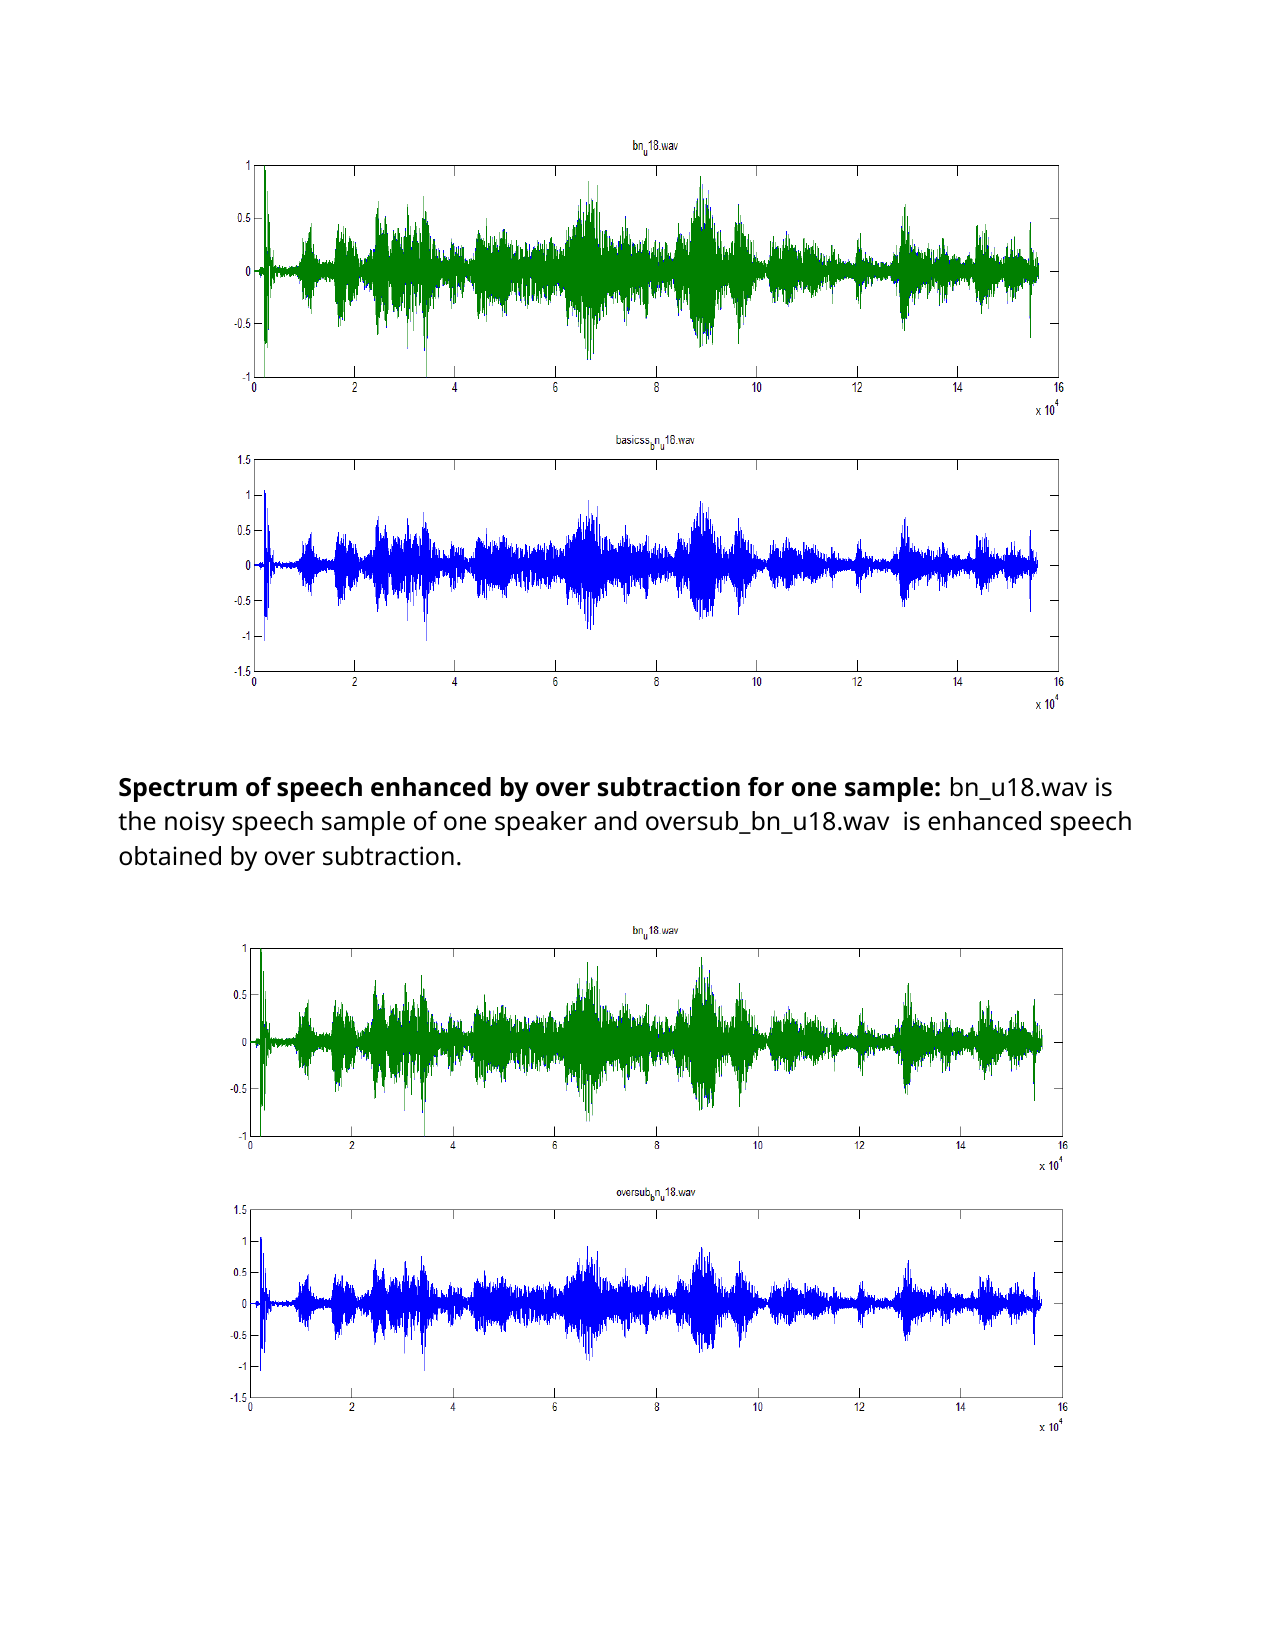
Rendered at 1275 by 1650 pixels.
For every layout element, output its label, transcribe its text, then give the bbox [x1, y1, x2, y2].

picture [113, 906, 1162, 1458]
text Spectrum of speech enhanced by over subtraction for one sample: bn_u18.wav is the noisy speech sample of one speaker and oversub_bn_u18.wav is enhanced speech obtained by over subtraction. [118, 770, 1157, 872]
picture [118, 118, 1157, 739]
